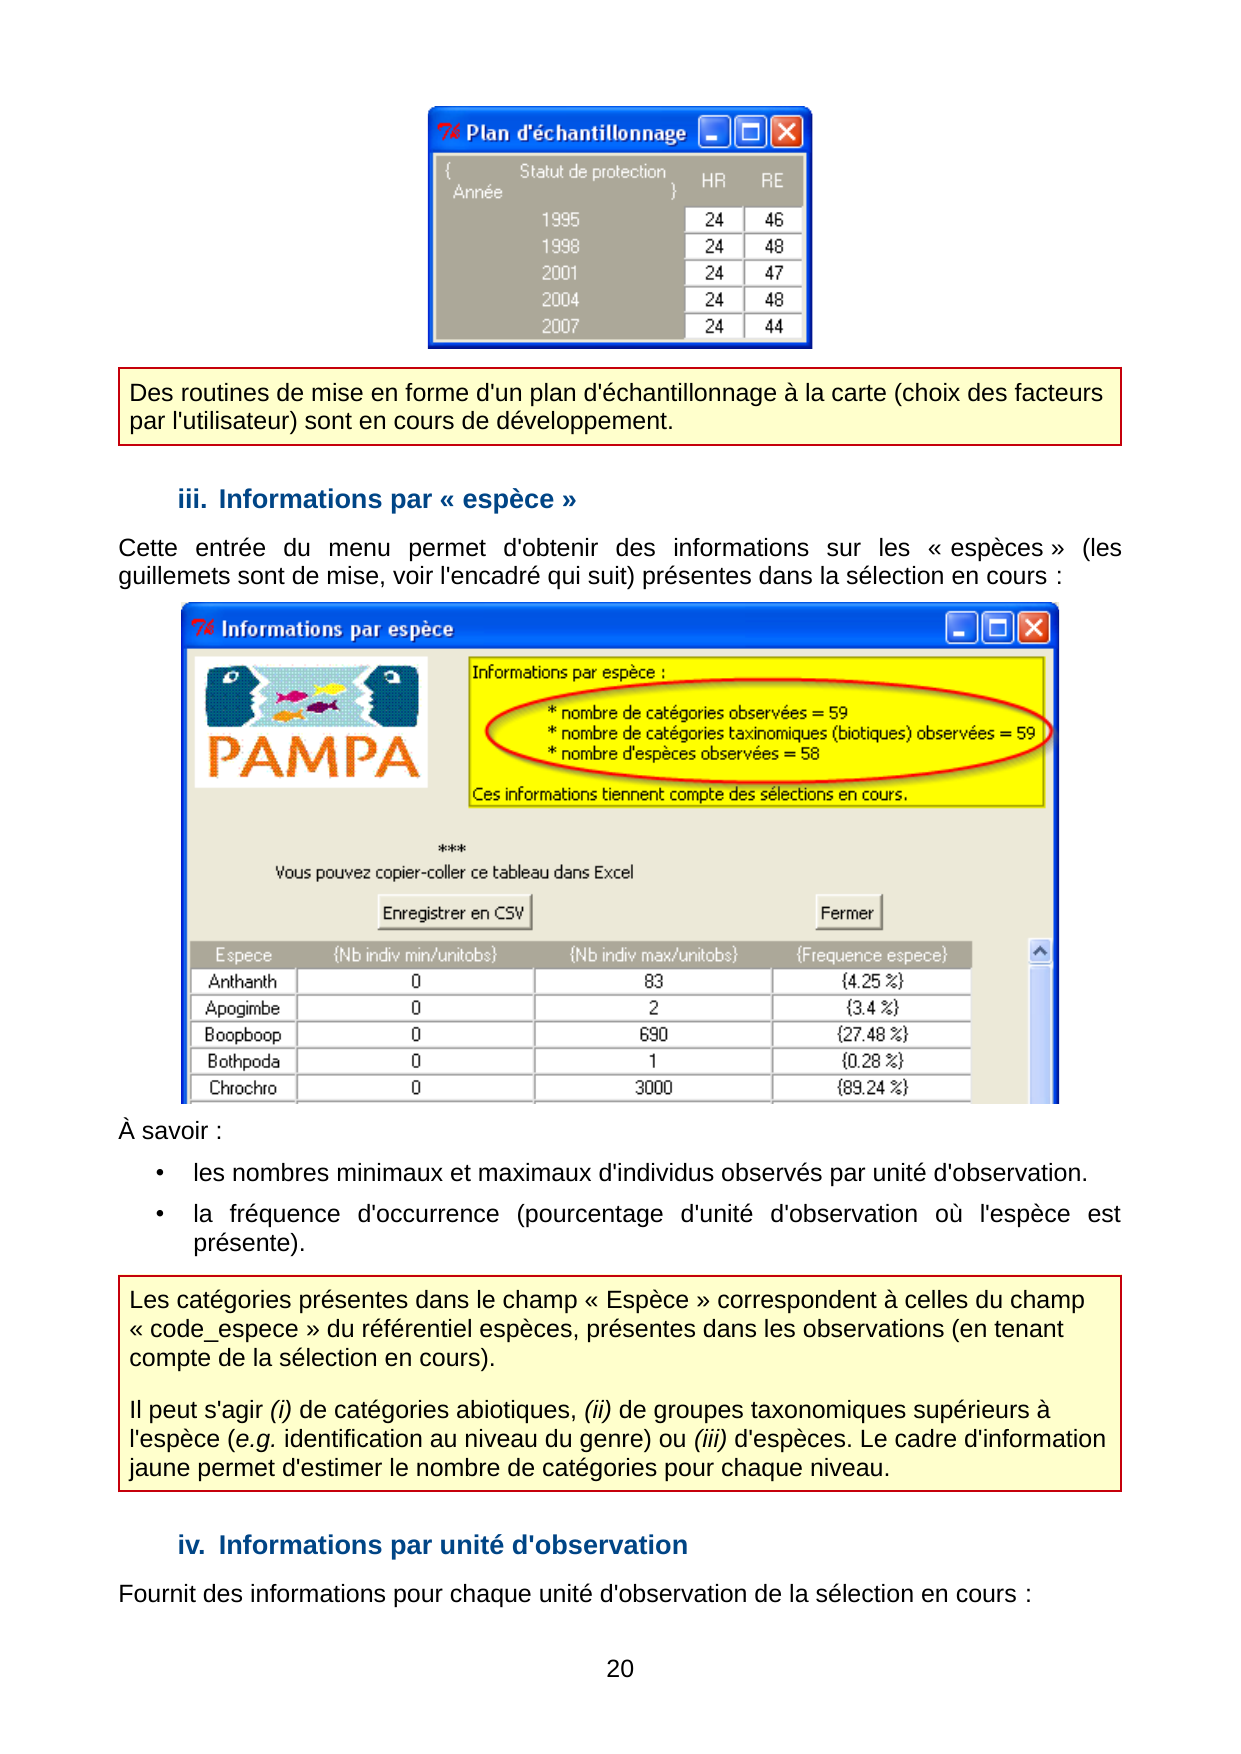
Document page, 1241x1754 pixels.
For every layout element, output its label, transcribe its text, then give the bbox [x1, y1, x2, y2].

subtitle Informations par unité d'observation [177, 1529, 1122, 1561]
text Cette entrée du menu permet d'obtenir des informations sur les « espèces » (les guillemets sont de mise, voir l'encadré qui suit) présentes dans la sélection en cours : [118, 532, 1122, 590]
picture [427, 106, 813, 349]
list la fréquence d'occurrence (pourcentage d'unité d'observation où l'espèce est présente). [156, 1199, 1122, 1256]
subtitle Informations par « espèce » [177, 483, 1122, 514]
picture [181, 602, 1060, 1104]
list les nombres minimaux et maximaux d'individus observés par unité d'observation. [156, 1157, 1122, 1186]
text Fournit des informations pour chaque unité d'observation de la sélection en cours : [118, 1579, 1122, 1608]
text Les catégories présentes dans le champ « Espèce » correspondent à celles du champ « code_espece » du référentiel espèces, présentes dans les observations (en tenant compte de la sélection en cours). [120, 1277, 1120, 1372]
text Des routines de mise en forme d'un plan d'échantillonnage à la carte (choix des facteurs par l'utilisateur) sont en cours de développement. [120, 369, 1120, 444]
text Il peut s'agir (i) de catégories abiotiques, (ii) de groupes taxonomiques supérieurs à l'espèce (e.g. identification au niveau du genre) ou (iii) d'espèces. Le cadre d'information jaune permet d'estimer le nombre de catégories pour chaque niveau. [120, 1384, 1120, 1490]
text À savoir : [118, 1116, 1122, 1145]
